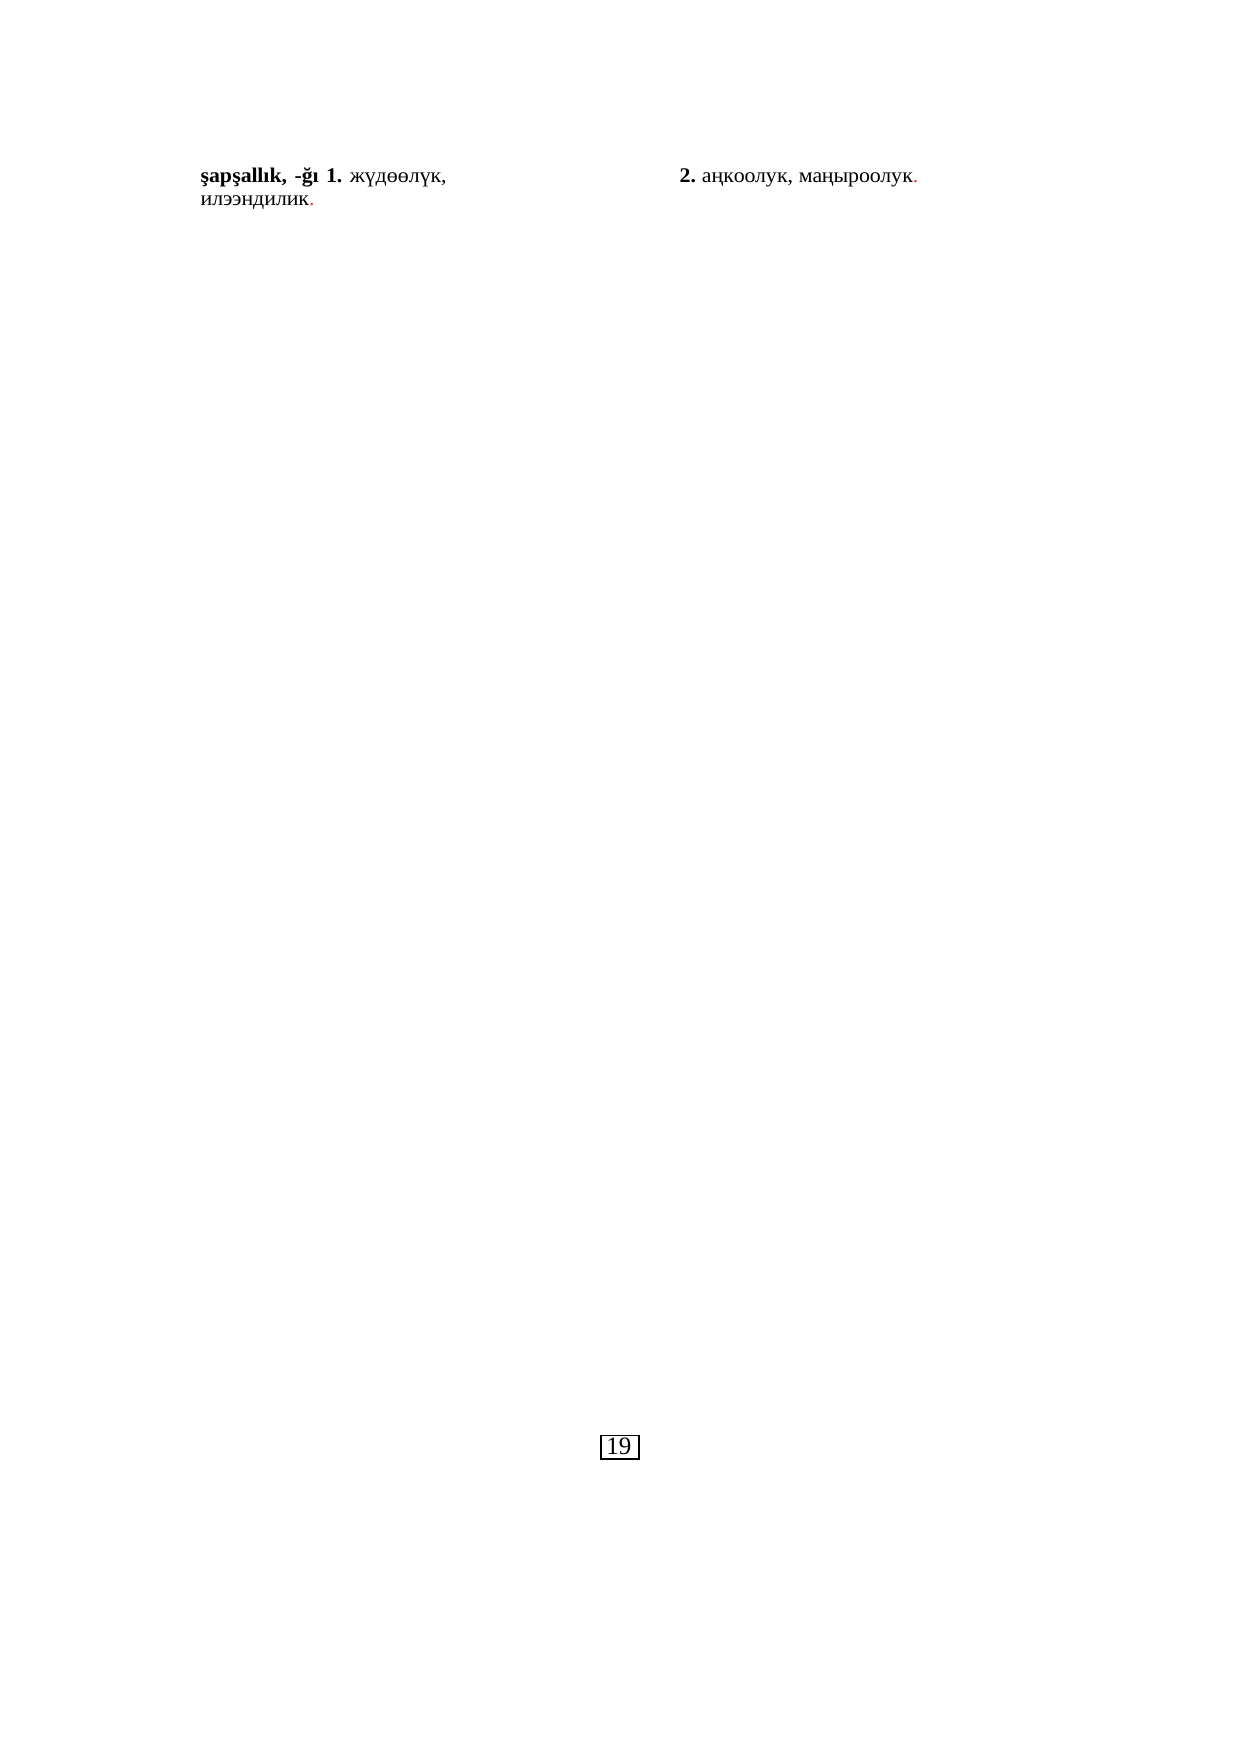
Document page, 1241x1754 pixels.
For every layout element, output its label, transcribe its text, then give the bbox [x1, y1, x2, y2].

text şapşallık, -ğı 1. жүдөөлүк, илээндилик. [200, 164, 551, 210]
text 2. аңкоолук, маңыроолук. [679, 164, 922, 187]
